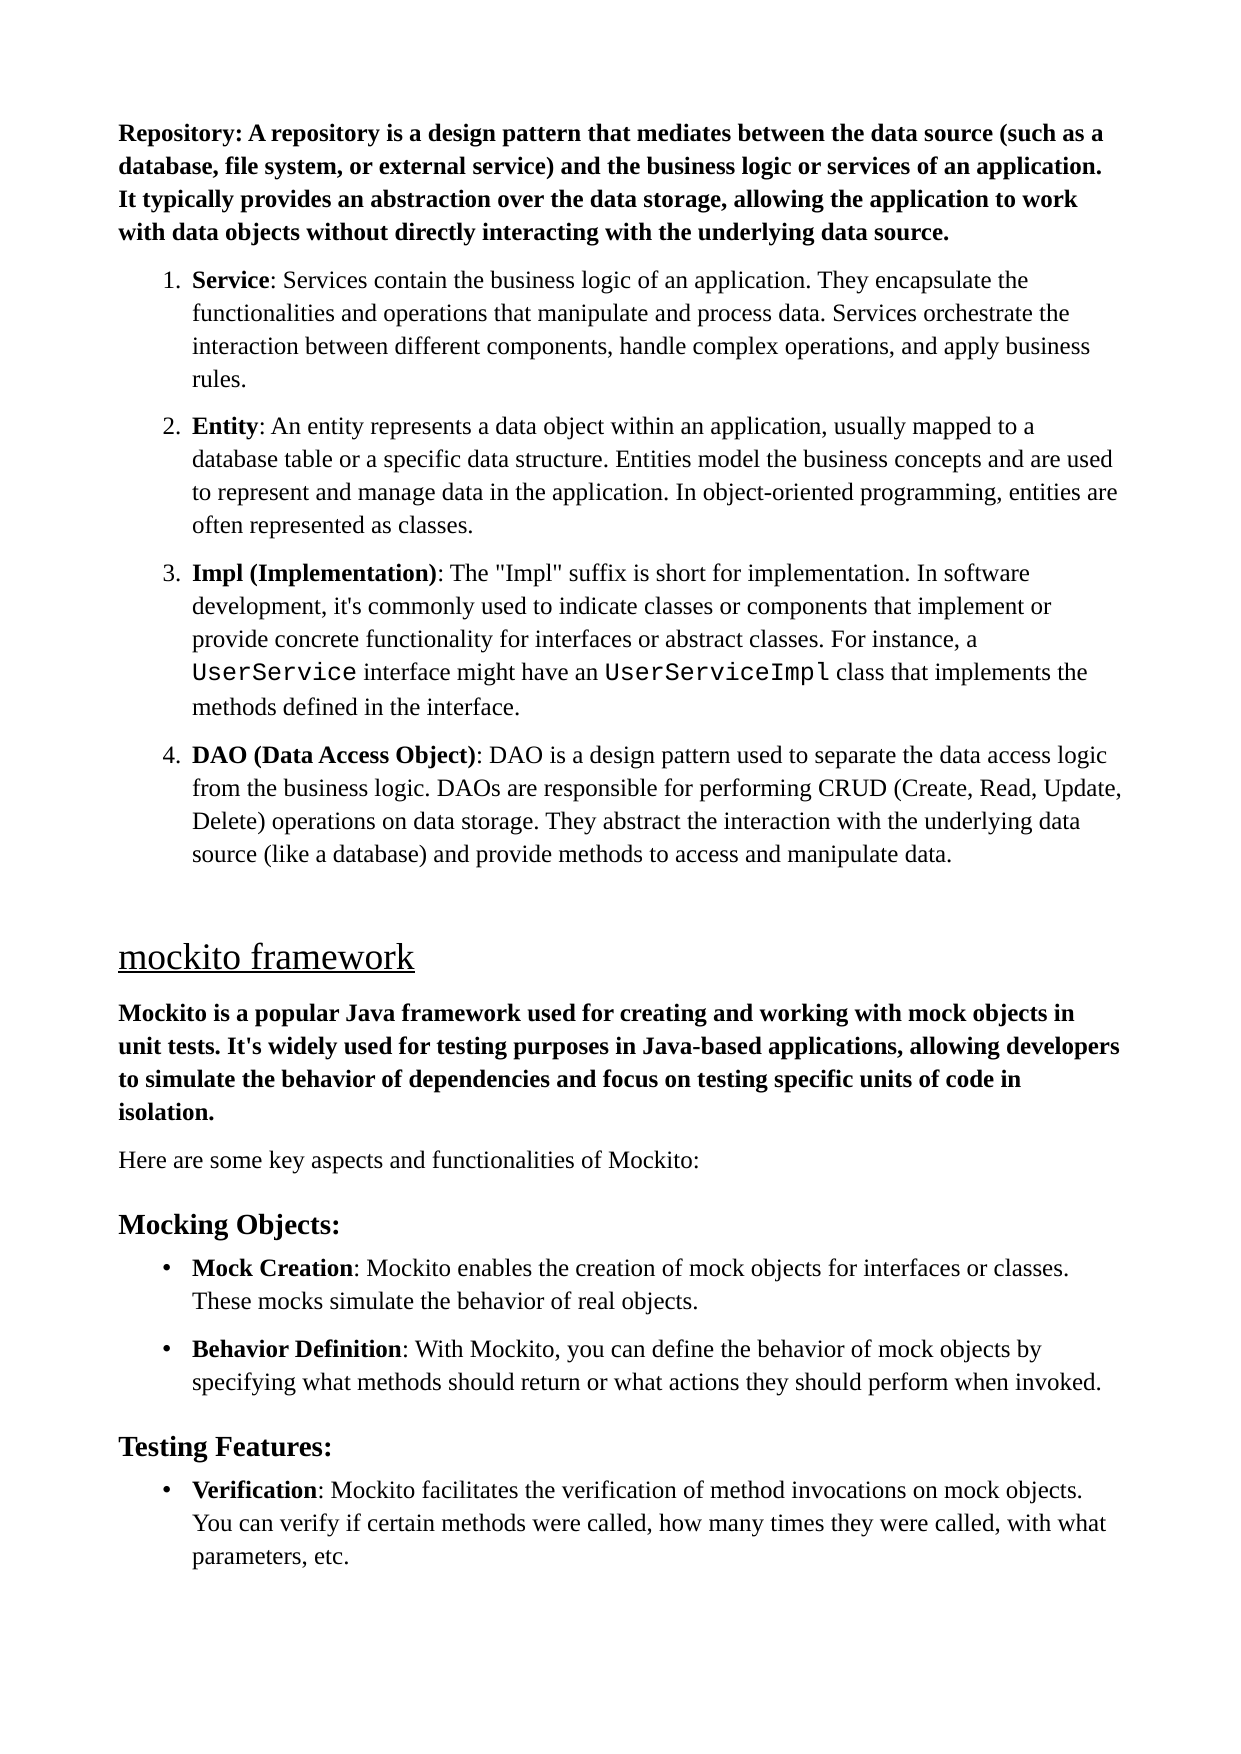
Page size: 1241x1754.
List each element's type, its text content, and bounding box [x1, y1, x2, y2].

list Mock Creation: Mockito enables the creation of mock objects for interfaces or classes. These mocks simulate the behavior of real objects. [162, 1253, 1122, 1315]
list Behavior Definition: With Mockito, you can define the behavior of mock objects by specifying what methods should return or what actions they should perform when invoked. [162, 1334, 1122, 1396]
text Repository: A repository is a design pattern that mediates between the data source (such as a database, file system, or external service) and the business logic or services of an application. It typically provides an abstraction over the data storage, allowing the application to work with data objects without directly interacting with the underlying data source. [118, 118, 1122, 246]
list Impl (Implementation): The "Impl" suffix is short for implementation. In software development, it's commonly used to indicate classes or components that implement or provide concrete functionality for interfaces or abstract classes. For instance, a UserService interface might have an UserServiceImpl class that implements the methods defined in the interface. [162, 558, 1122, 721]
text mockito framework [118, 934, 1122, 977]
list Entity: An entity represents a data object within an application, usually mapped to a database table or a specific data structure. Entities model the business concepts and are used to represent and manage data in the application. In object-oriented programming, entities are often represented as classes. [162, 411, 1122, 539]
subtitle Testing Features: [118, 1429, 1122, 1463]
text Here are some key aspects and functionalities of Mockito: [118, 1145, 1122, 1174]
list Service: Services contain the business logic of an application. They encapsulate the functionalities and operations that manipulate and process data. Services orchestrate the interaction between different components, handle complex operations, and apply business rules. [162, 265, 1122, 393]
text Mockito is a popular Java framework used for creating and working with mock objects in unit tests. It's widely used for testing purposes in Java-based applications, allowing developers to simulate the behavior of dependencies and focus on testing specific units of code in isolation. [118, 998, 1122, 1126]
list DAO (Data Access Object): DAO is a design pattern used to separate the data access logic from the business logic. DAOs are responsible for performing CRUD (Create, Read, Update, Delete) operations on data storage. They abstract the interaction with the underlying data source (like a database) and provide methods to access and manipulate data. [162, 740, 1122, 868]
subtitle Mocking Objects: [118, 1207, 1122, 1241]
list Verification: Mockito facilitates the verification of method invocations on mock objects. You can verify if certain methods were called, how many times they were called, with what parameters, etc. [162, 1475, 1122, 1570]
